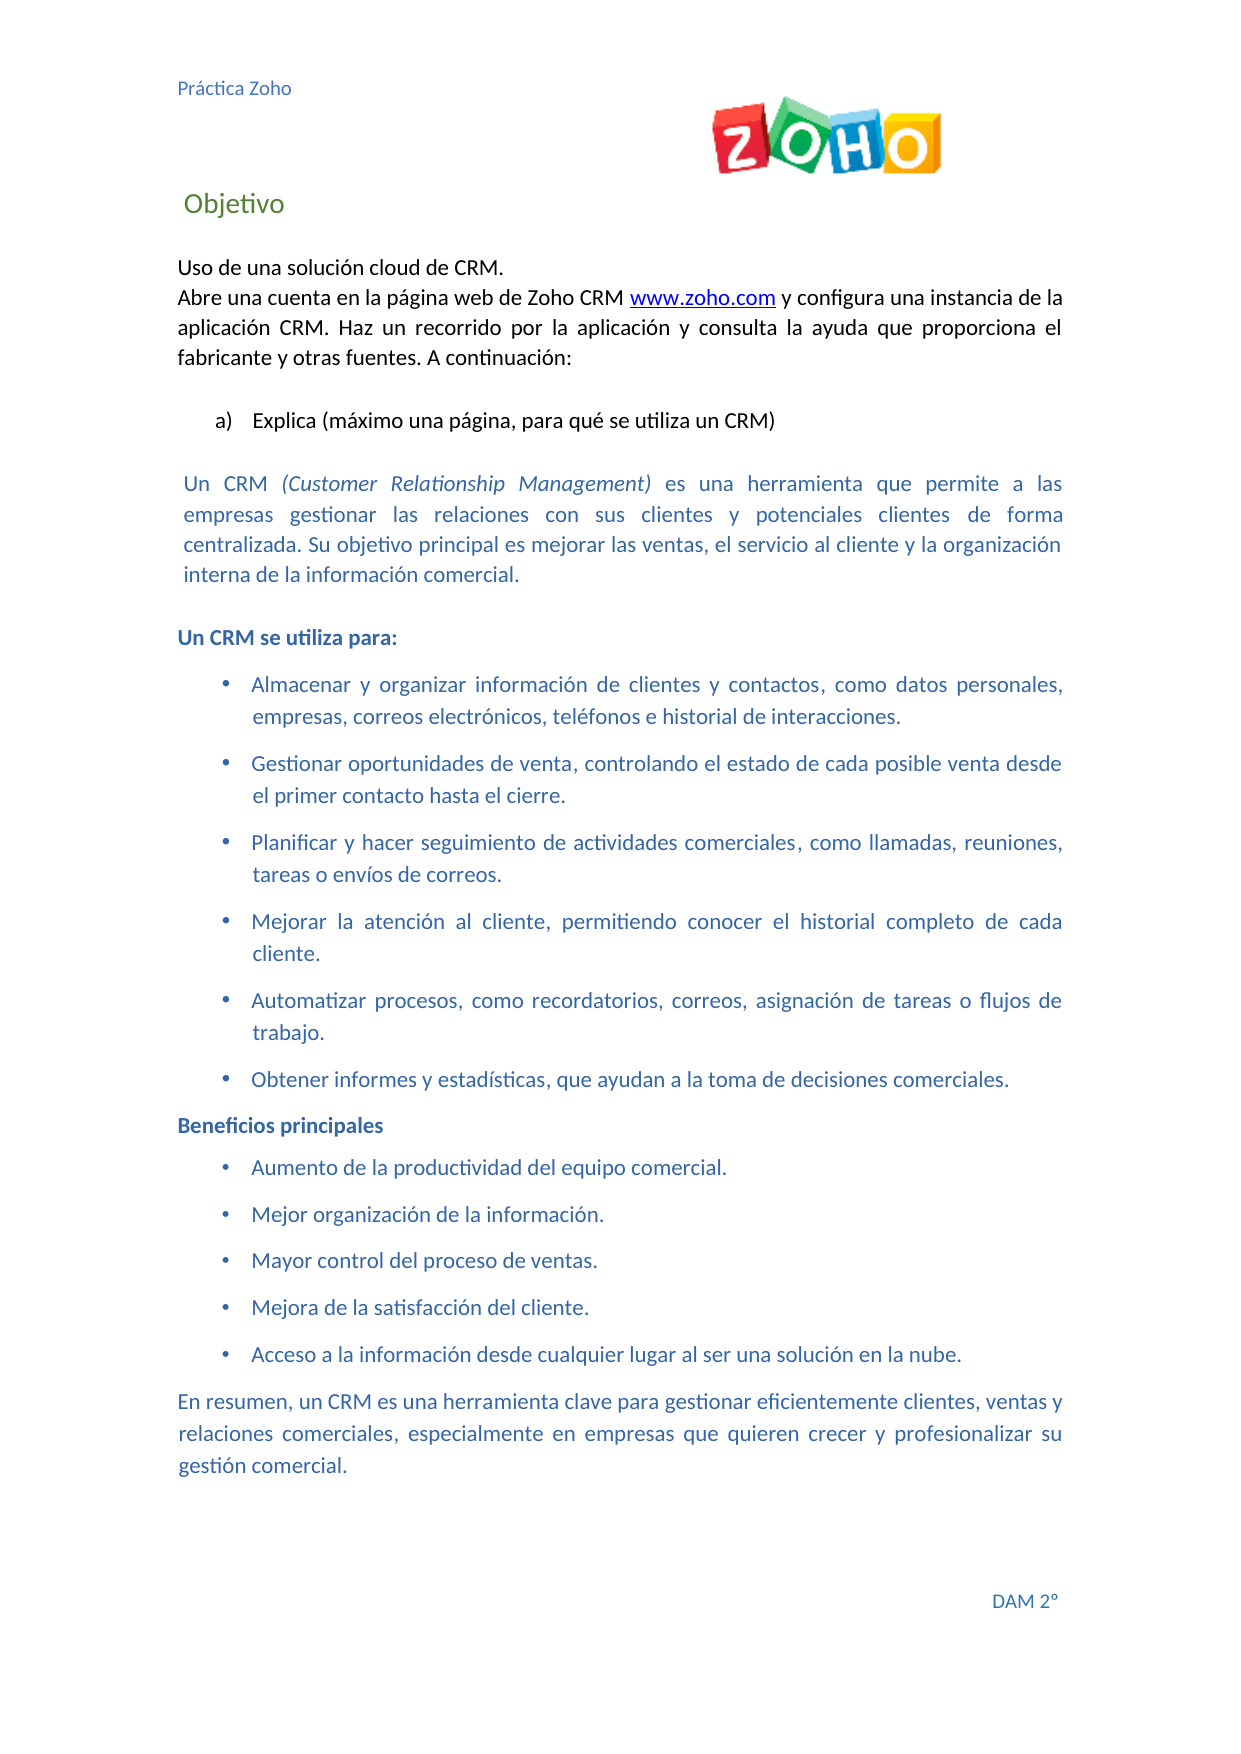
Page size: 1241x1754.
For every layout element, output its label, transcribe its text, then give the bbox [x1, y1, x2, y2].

list Almacenar y organizar información de clientes y contactos, como datos personales, empresas, correos electrónicos, teléfonos e historial de interacciones. [222, 670, 1063, 730]
list Obtener informes y estadísticas, que ayudan a la toma de decisiones comerciales. [222, 1065, 1063, 1093]
list Un CRM (Customer Relationship Management) es una herramienta que permite a las empresas gestionar las relaciones con sus clientes y potenciales clientes de forma centralizada. Su objetivo principal es mejorar las ventas, el servicio al cliente y la organización interna de la información comercial. [183, 469, 1063, 588]
list Mayor control del proceso de ventas. [222, 1247, 1063, 1275]
picture [680, 73, 962, 202]
list Automatizar procesos, como recordatorios, correos, asignación de tareas o flujos de trabajo. [222, 986, 1063, 1046]
text Abre una cuenta en la página web de Zoho CRM www.zoho.com y configura una instancia de la aplicación CRM. Haz un recorrido por la aplicación y consulta la ayuda que proporciona el fabricante y otras fuentes. A continuación: [177, 283, 1063, 371]
list Mejor organización de la información. [222, 1200, 1063, 1228]
list Mejora de la satisfacción del cliente. [222, 1293, 1063, 1321]
list Explica (máximo una página, para qué se utiliza un CRM) [215, 406, 1063, 434]
subtitle Objetivo [177, 185, 1063, 221]
text En resumen, un CRM es una herramienta clave para gestionar eficientemente clientes, ventas y relaciones comerciales, especialmente en empresas que quieren crecer y profesionalizar su gestión comercial. [177, 1387, 1063, 1479]
list Aumento de la productividad del equipo comercial. [222, 1153, 1063, 1181]
list Planificar y hacer seguimiento de actividades comerciales, como llamadas, reuniones, tareas o envíos de correos. [222, 828, 1063, 888]
text Uso de una solución cloud de CRM. [177, 253, 1063, 281]
list Mejorar la atención al cliente, permitiendo conocer el historial completo de cada cliente. [222, 907, 1063, 967]
text Un CRM se utiliza para: [177, 623, 1063, 651]
list Acceso a la información desde cualquier lugar al ser una solución en la nube. [222, 1340, 1063, 1368]
list Gestionar oportunidades de venta, controlando el estado de cada posible venta desde el primer contacto hasta el cierre. [222, 749, 1063, 809]
subtitle Beneficios principales [177, 1112, 1063, 1139]
